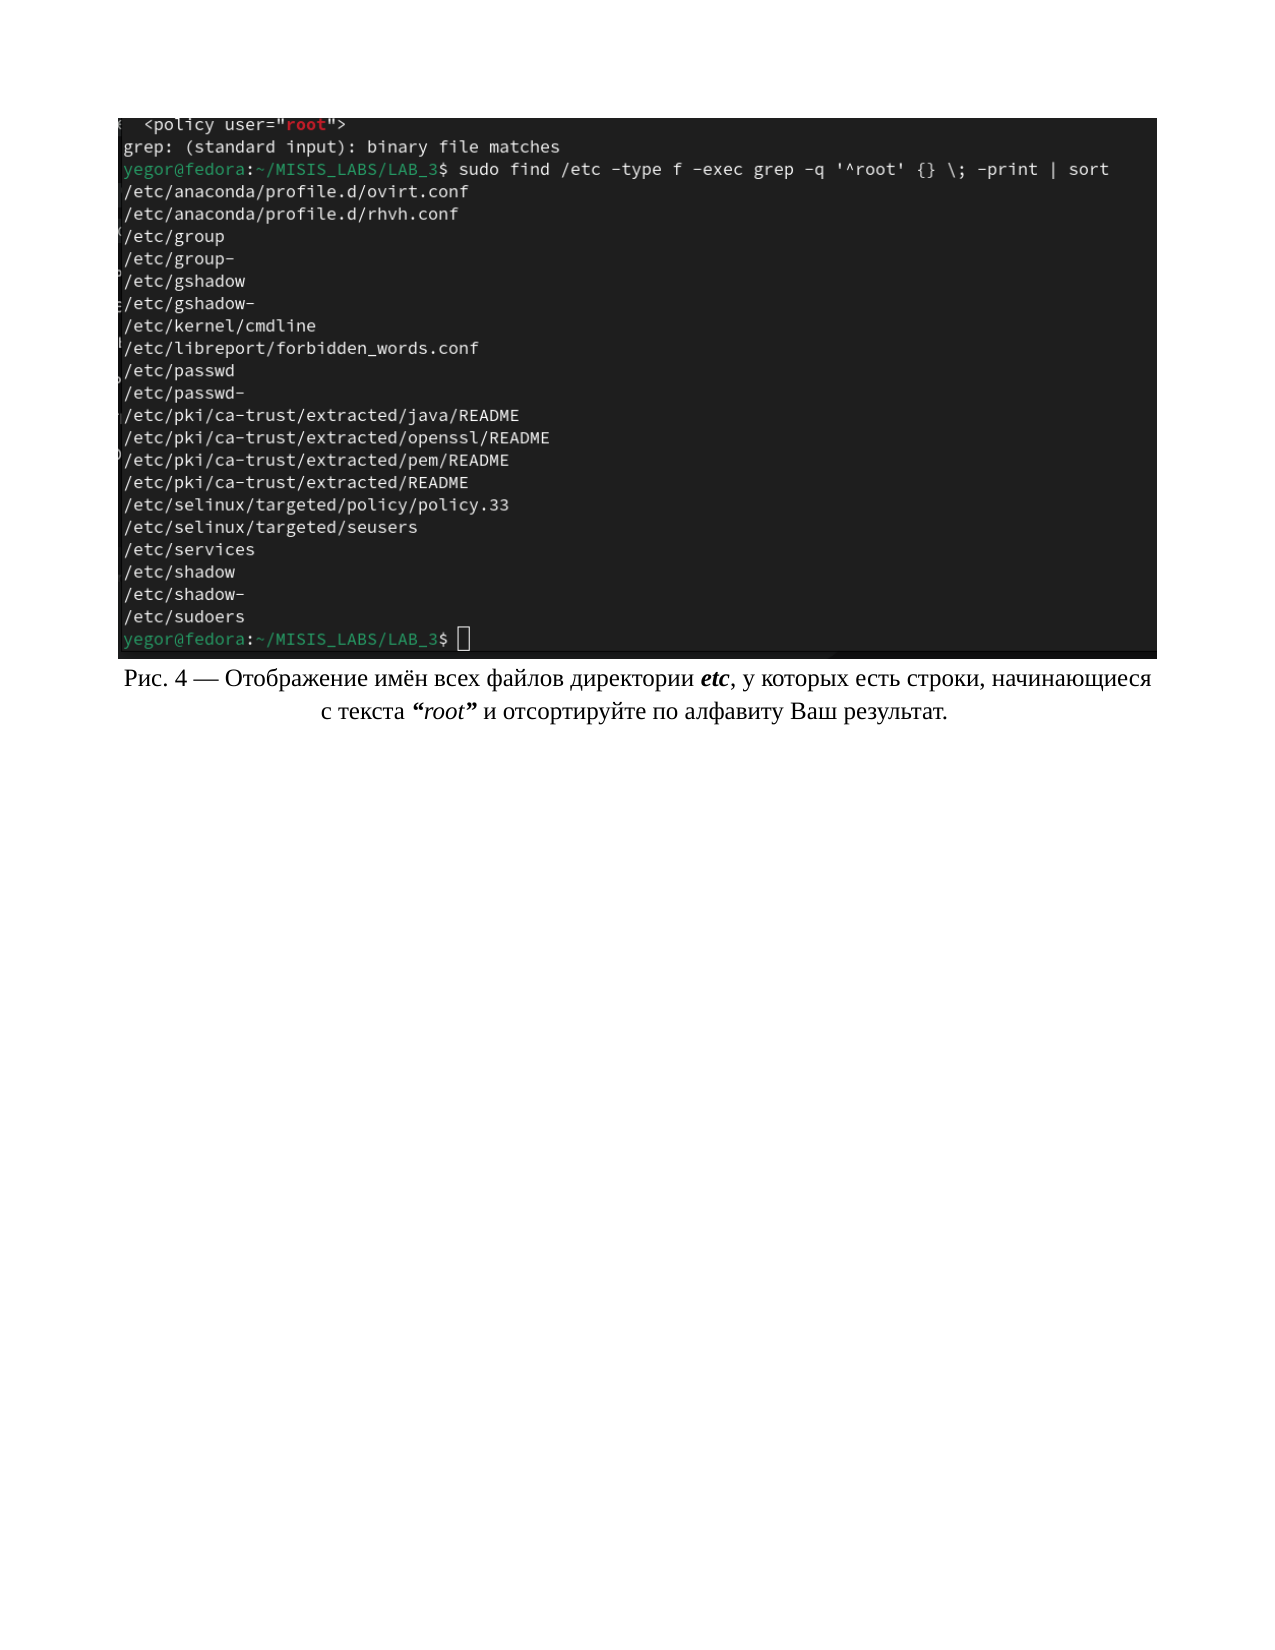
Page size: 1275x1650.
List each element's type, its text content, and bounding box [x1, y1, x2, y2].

text Рис. 4 — Отображение имён всех файлов директории etc, у которых есть строки, начинающиеся с текста “root” и отсортируйте по алфавиту Ваш результат. [118, 659, 1157, 725]
picture [118, 118, 1157, 659]
